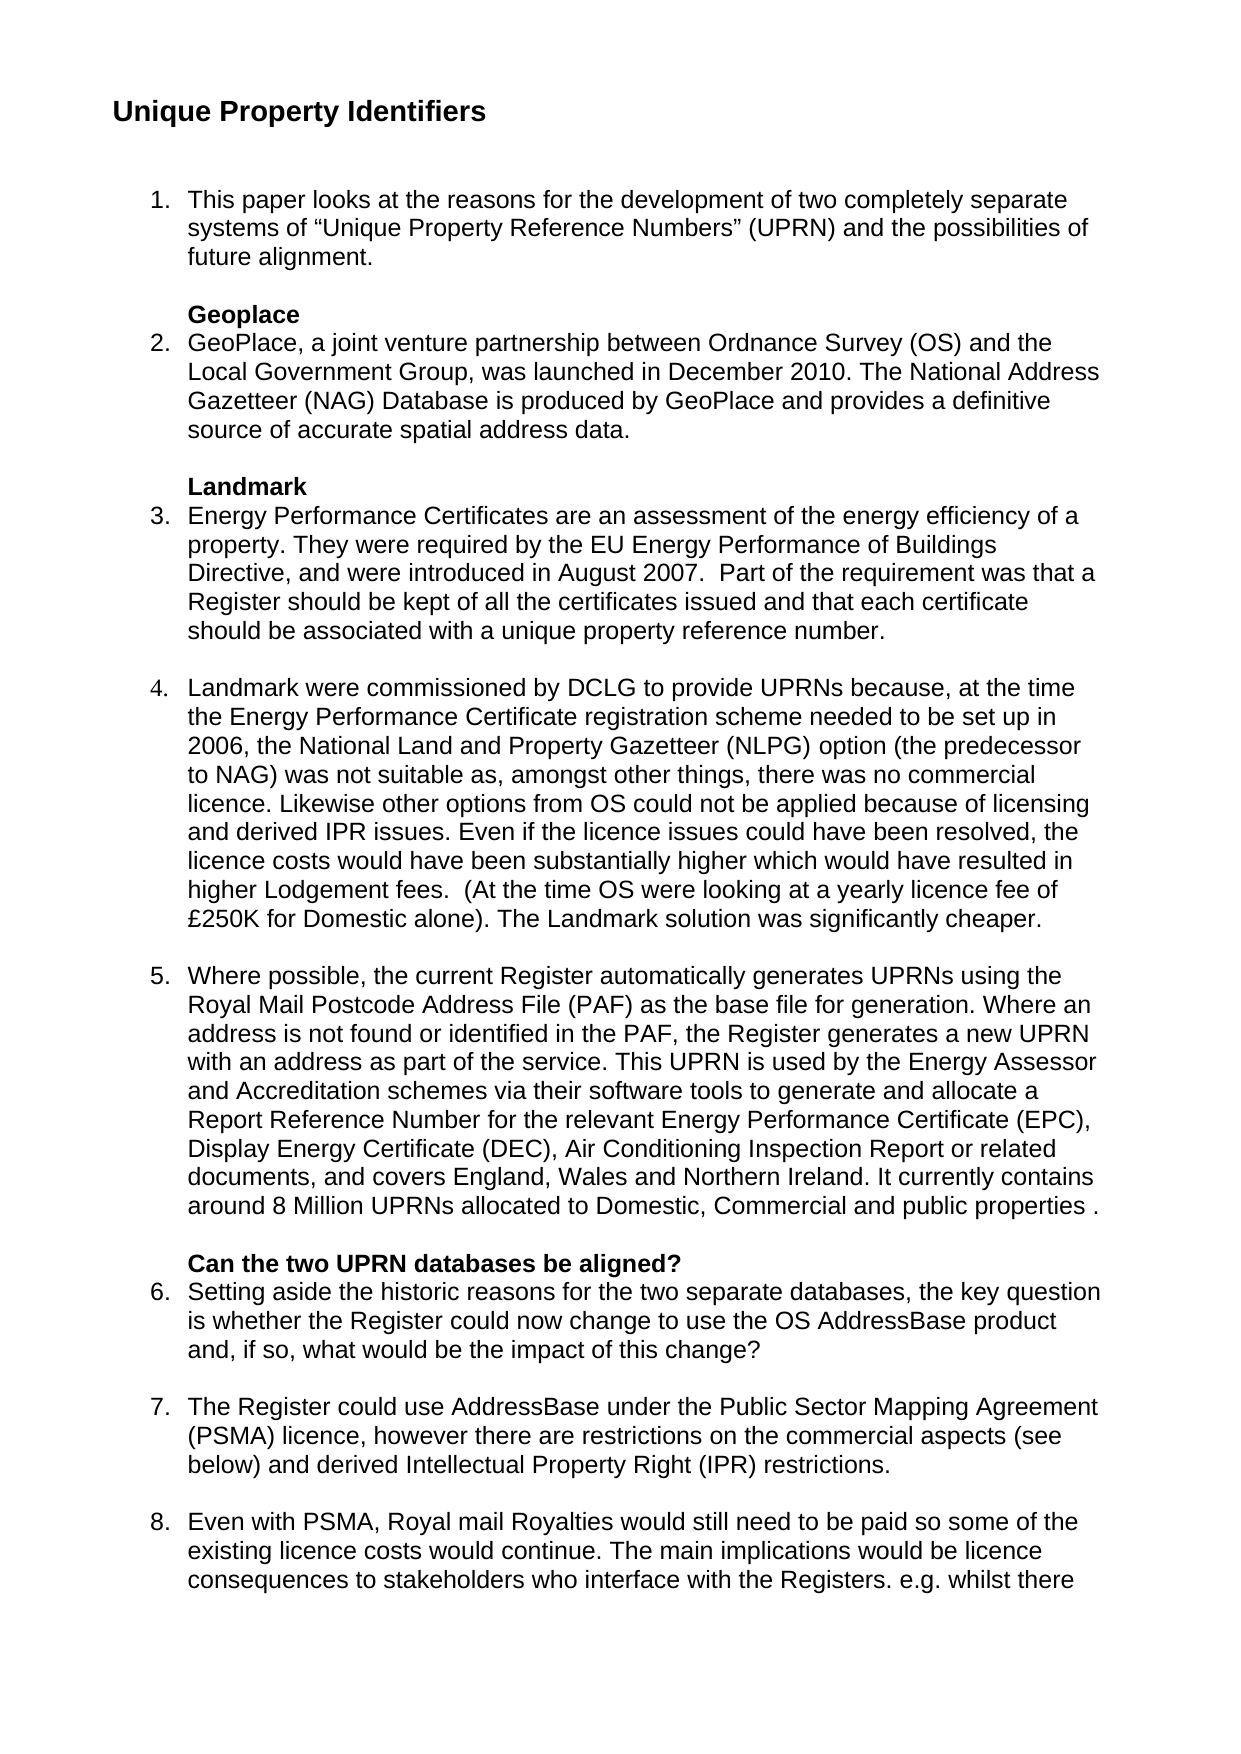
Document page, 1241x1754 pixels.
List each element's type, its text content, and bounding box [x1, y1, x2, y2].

text Landmark [187, 443, 1106, 501]
text Can the two UPRN databases be aligned? [187, 1220, 1106, 1277]
list This paper looks at the reasons for the development of two completely separate systems of “Unique Property Reference Numbers” (UPRN) and the possibilities of future alignment. [150, 185, 1106, 300]
text Geoplace [181, 300, 1106, 328]
list Even with PSMA, Royal mail Royalties would still need to be paid so some of the existing licence costs would continue. The main implications would be licence consequences to stakeholders who interface with the Registers. e.g. whilst there [150, 1507, 1106, 1593]
list The Register could use AddressBase under the Public Sector Mapping Agreement (PSMA) licence, however there are restrictions on the commercial aspects (see below) and derived Intellectual Property Right (IPR) restrictions. [150, 1392, 1106, 1478]
list Energy Performance Certificates are an assessment of the energy efficiency of a property. They were required by the EU Energy Performance of Buildings Directive, and were introduced in August 2007. Part of the requirement was that a Register should be kept of all the certificates issued and that each certificate should be associated with a unique property reference number. [150, 501, 1106, 645]
list Where possible, the current Register automatically generates UPRNs using the Royal Mail Postcode Address File (PAF) as the base file for generation. Where an address is not found or identified in the PAF, the Register generates a new UPRN with an address as part of the service. This UPRN is used by the Energy Assessor and Accreditation schemes via their software tools to generate and allocate a Report Reference Number for the relevant Energy Performance Certificate (EPC), Display Energy Certificate (DEC), Air Conditioning Inspection Report or related documents, and covers England, Wales and Northern Ireland. It currently contains around 8 Million UPRNs allocated to Domestic, Commercial and public properties . [150, 961, 1106, 1220]
list Setting aside the historic reasons for the two separate databases, the key question is whether the Register could now change to use the OS AddressBase product and, if so, what would be the impact of this change? [150, 1277, 1106, 1363]
list GeoPlace, a joint venture partnership between Ordnance Survey (OS) and the Local Government Group, was launched in December 2010. The National Address Gazetteer (NAG) Database is produced by GeoPlace and provides a definitive source of accurate spatial address data. [150, 328, 1106, 443]
text Unique Property Identifiers [112, 94, 1106, 127]
list Landmark were commissioned by DCLG to provide UPRNs because, at the time the Energy Performance Certificate registration scheme needed to be set up in 2006, the National Land and Property Gazetteer (NLPG) option (the predecessor to NAG) was not suitable as, amongst other things, there was no commercial licence. Likewise other options from OS could not be applied because of licensing and derived IPR issues. Even if the licence issues could have been resolved, the licence costs would have been substantially higher which would have resulted in higher Lodgement fees. (At the time OS were looking at a yearly licence fee of £250K for Domestic alone). The Landmark solution was significantly cheaper. [150, 673, 1106, 932]
